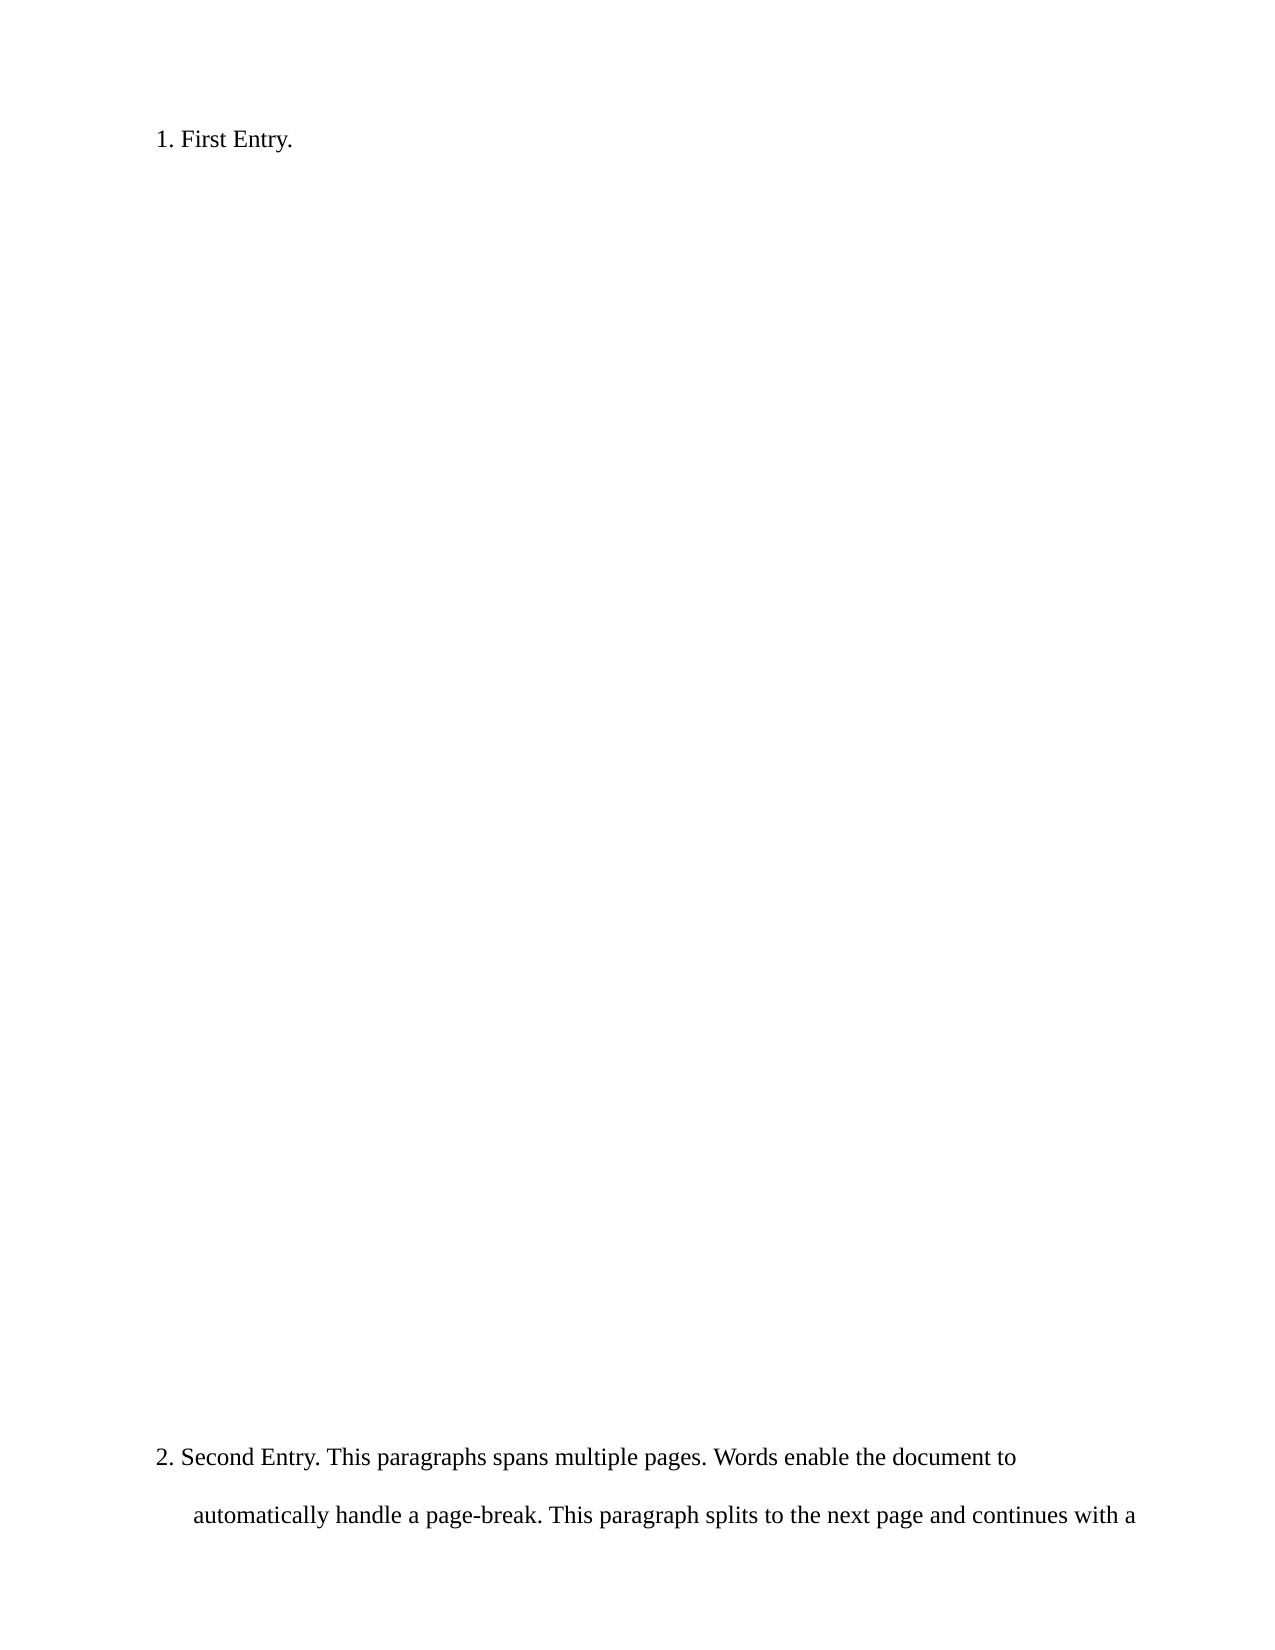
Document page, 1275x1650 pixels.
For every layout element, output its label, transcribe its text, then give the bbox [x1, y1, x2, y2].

list First Entry. [156, 124, 1157, 153]
list Second Entry. This paragraphs spans multiple pages. Words enable the document to automatically handle a page-break. This paragraph splits to the next page and continues with a [156, 1442, 1157, 1528]
